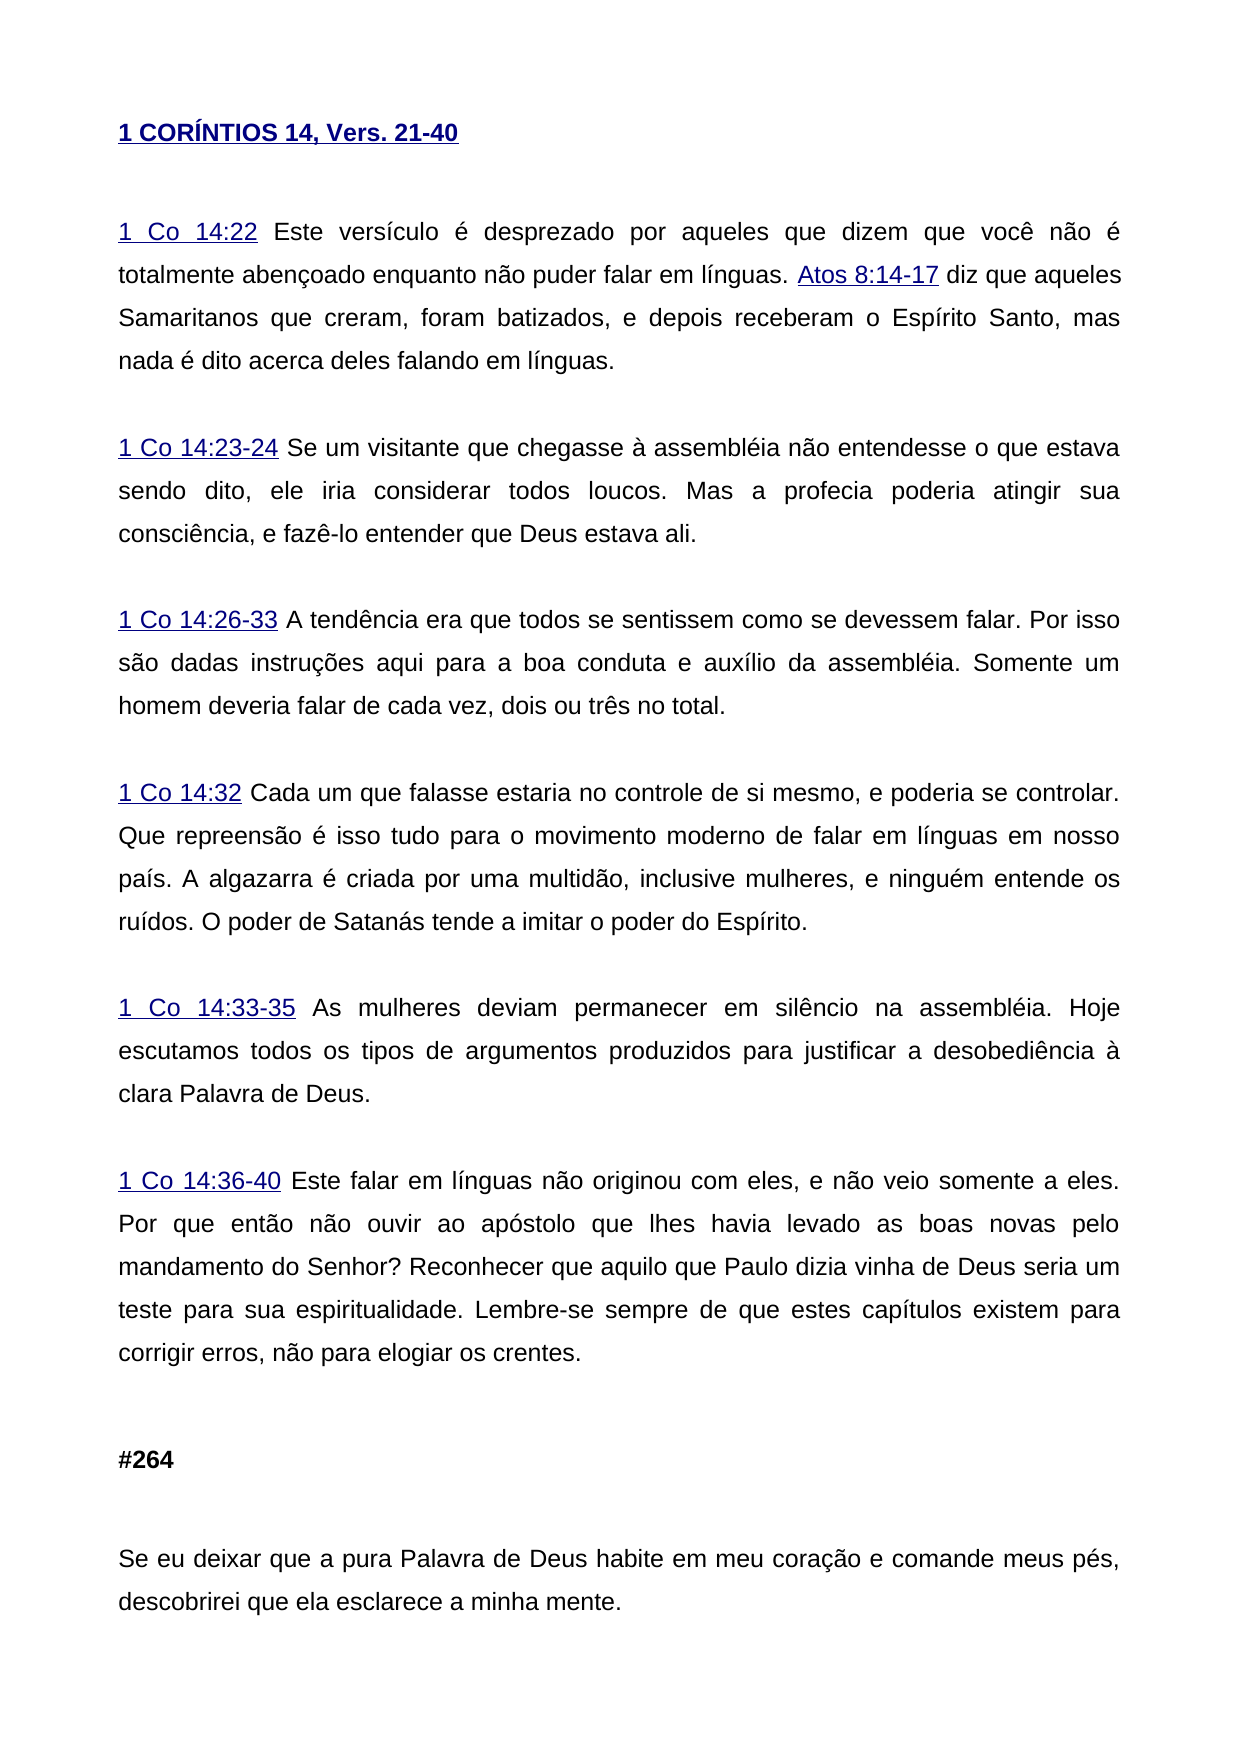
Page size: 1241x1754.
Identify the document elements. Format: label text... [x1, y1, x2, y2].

text 1 Co 14:36-40 Este falar em línguas não originou com eles, e não veio somente a eles. Por que então não ouvir ao apóstolo que lhes havia levado as boas novas pelo mandamento do Senhor? Reconhecer que aquilo que Paulo dizia vinha de Deus seria um teste para sua espiritualidade. Lembre-se sempre de que estes capítulos existem para corrigir erros, não para elogiar os crentes. [118, 1166, 1122, 1367]
text Se eu deixar que a pura Palavra de Deus habite em meu coração e comande meus pés, descobrirei que ela esclarece a minha mente. [118, 1544, 1122, 1616]
text 1 Co 14:33-35 As mulheres deviam permanecer em silêncio na assembléia. Hoje escutamos todos os tipos de argumentos produzidos para justificar a desobediência à clara Palavra de Deus. [118, 993, 1122, 1108]
text 1 Co 14:26-33 A tendência era que todos se sentissem como se devessem falar. Por isso são dadas instruções aqui para a boa conduta e auxílio da assembléia. Somente um homem deveria falar de cada vez, dois ou três no total. [118, 605, 1122, 720]
subtitle 1 CORÍNTIOS 14, Vers. 21-40 [118, 118, 1122, 147]
text 1 Co 14:32 Cada um que falasse estaria no controle de si mesmo, e poderia se controlar. Que repreensão é isso tudo para o movimento moderno de falar em línguas em nosso país. A algazarra é criada por uma multidão, inclusive mulheres, e ninguém entende os ruídos. O poder de Satanás tende a imitar o poder do Espírito. [118, 777, 1122, 936]
subtitle #264 [118, 1445, 1122, 1474]
text 1 Co 14:23-24 Se um visitante que chegasse à assembléia não entendesse o que estava sendo dito, ele iria considerar todos loucos. Mas a profecia poderia atingir sua consciência, e fazê-lo entender que Deus estava ali. [118, 432, 1122, 547]
text 1 Co 14:22 Este versículo é desprezado por aqueles que dizem que você não é totalmente abençoado enquanto não puder falar em línguas. Atos 8:14-17 diz que aqueles Samaritanos que creram, foram batizados, e depois receberam o Espírito Santo, mas nada é dito acerca deles falando em línguas. [118, 217, 1122, 375]
